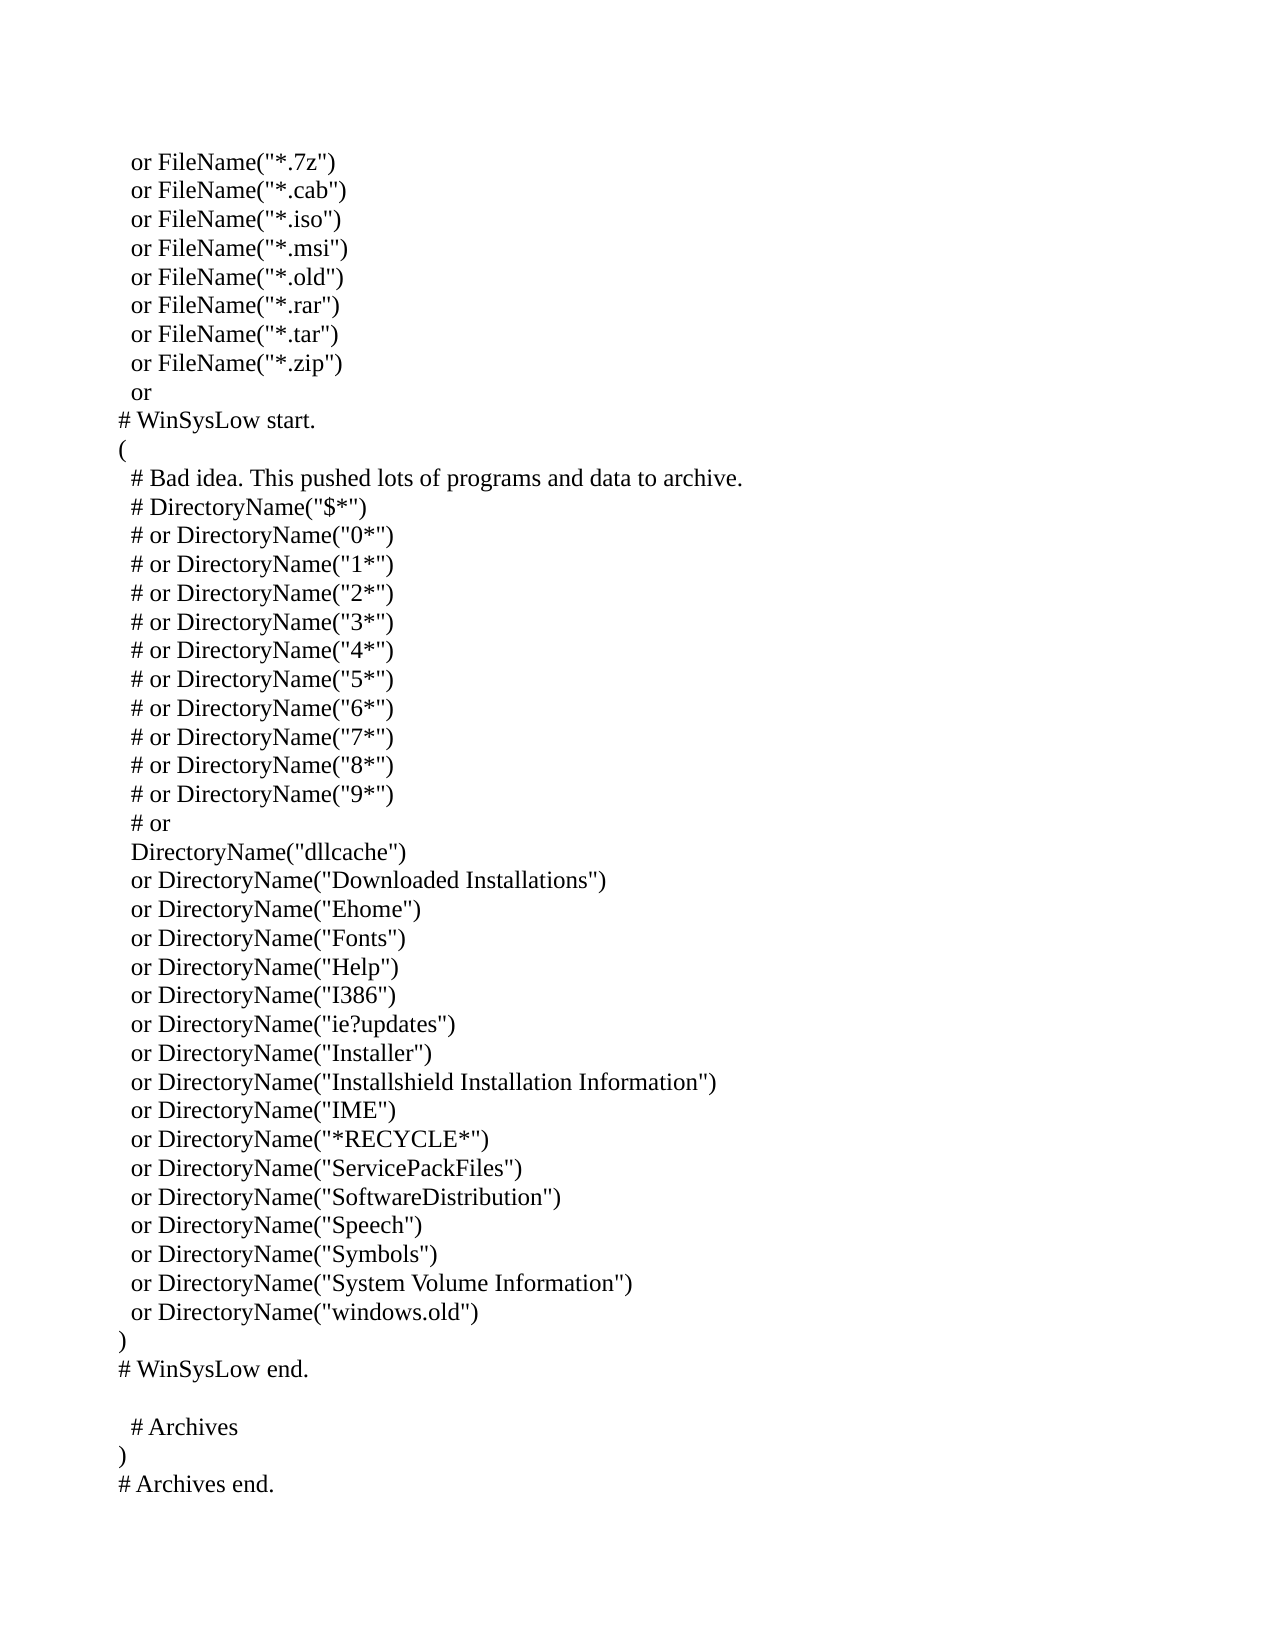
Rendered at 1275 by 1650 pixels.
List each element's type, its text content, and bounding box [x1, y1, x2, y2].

text # or DirectoryName("0*") [118, 521, 1157, 549]
text or [118, 377, 1157, 406]
text or DirectoryName("IME") [118, 1096, 1157, 1124]
text # DirectoryName("$*") [118, 492, 1157, 521]
text # WinSysLow end. [118, 1354, 1157, 1383]
text or DirectoryName("ie?updates") [118, 1009, 1157, 1038]
text or DirectoryName("System Volume Information") [118, 1268, 1157, 1297]
text or DirectoryName("Speech") [118, 1211, 1157, 1239]
text # or DirectoryName("9*") [118, 779, 1157, 808]
text # or DirectoryName("8*") [118, 751, 1157, 779]
text or FileName("*.tar") [118, 319, 1157, 348]
text or DirectoryName("Symbols") [118, 1239, 1157, 1268]
text or DirectoryName("Ehome") [118, 894, 1157, 923]
text or FileName("*.7z") [118, 147, 1157, 176]
text # WinSysLow start. [118, 406, 1157, 434]
text # or DirectoryName("7*") [118, 722, 1157, 751]
text or DirectoryName("Downloaded Installations") [118, 866, 1157, 894]
text ) [118, 1326, 1157, 1354]
text # Archives end. [118, 1469, 1157, 1498]
text or FileName("*.msi") [118, 233, 1157, 262]
text or DirectoryName("ServicePackFiles") [118, 1153, 1157, 1182]
text or DirectoryName("SoftwareDistribution") [118, 1182, 1157, 1211]
text or FileName("*.old") [118, 262, 1157, 291]
text or DirectoryName("Installer") [118, 1038, 1157, 1067]
text # or [118, 808, 1157, 837]
text or FileName("*.iso") [118, 204, 1157, 233]
text or FileName("*.rar") [118, 291, 1157, 319]
text # or DirectoryName("4*") [118, 636, 1157, 664]
text or FileName("*.cab") [118, 176, 1157, 204]
text # Bad idea. This pushed lots of programs and data to archive. [118, 463, 1157, 492]
text or DirectoryName("Installshield Installation Information") [118, 1067, 1157, 1096]
text or FileName("*.zip") [118, 348, 1157, 377]
text # Archives [118, 1412, 1157, 1441]
text # or DirectoryName("5*") [118, 664, 1157, 693]
text # or DirectoryName("6*") [118, 693, 1157, 722]
text DirectoryName("dllcache") [118, 837, 1157, 866]
text # or DirectoryName("3*") [118, 607, 1157, 636]
text ) [118, 1441, 1157, 1469]
text or DirectoryName("*RECYCLE*") [118, 1124, 1157, 1153]
text # or DirectoryName("2*") [118, 578, 1157, 607]
text or DirectoryName("Help") [118, 952, 1157, 981]
text or DirectoryName("windows.old") [118, 1297, 1157, 1326]
text or DirectoryName("I386") [118, 981, 1157, 1009]
text ( [118, 434, 1157, 463]
text or DirectoryName("Fonts") [118, 923, 1157, 952]
text # or DirectoryName("1*") [118, 549, 1157, 578]
